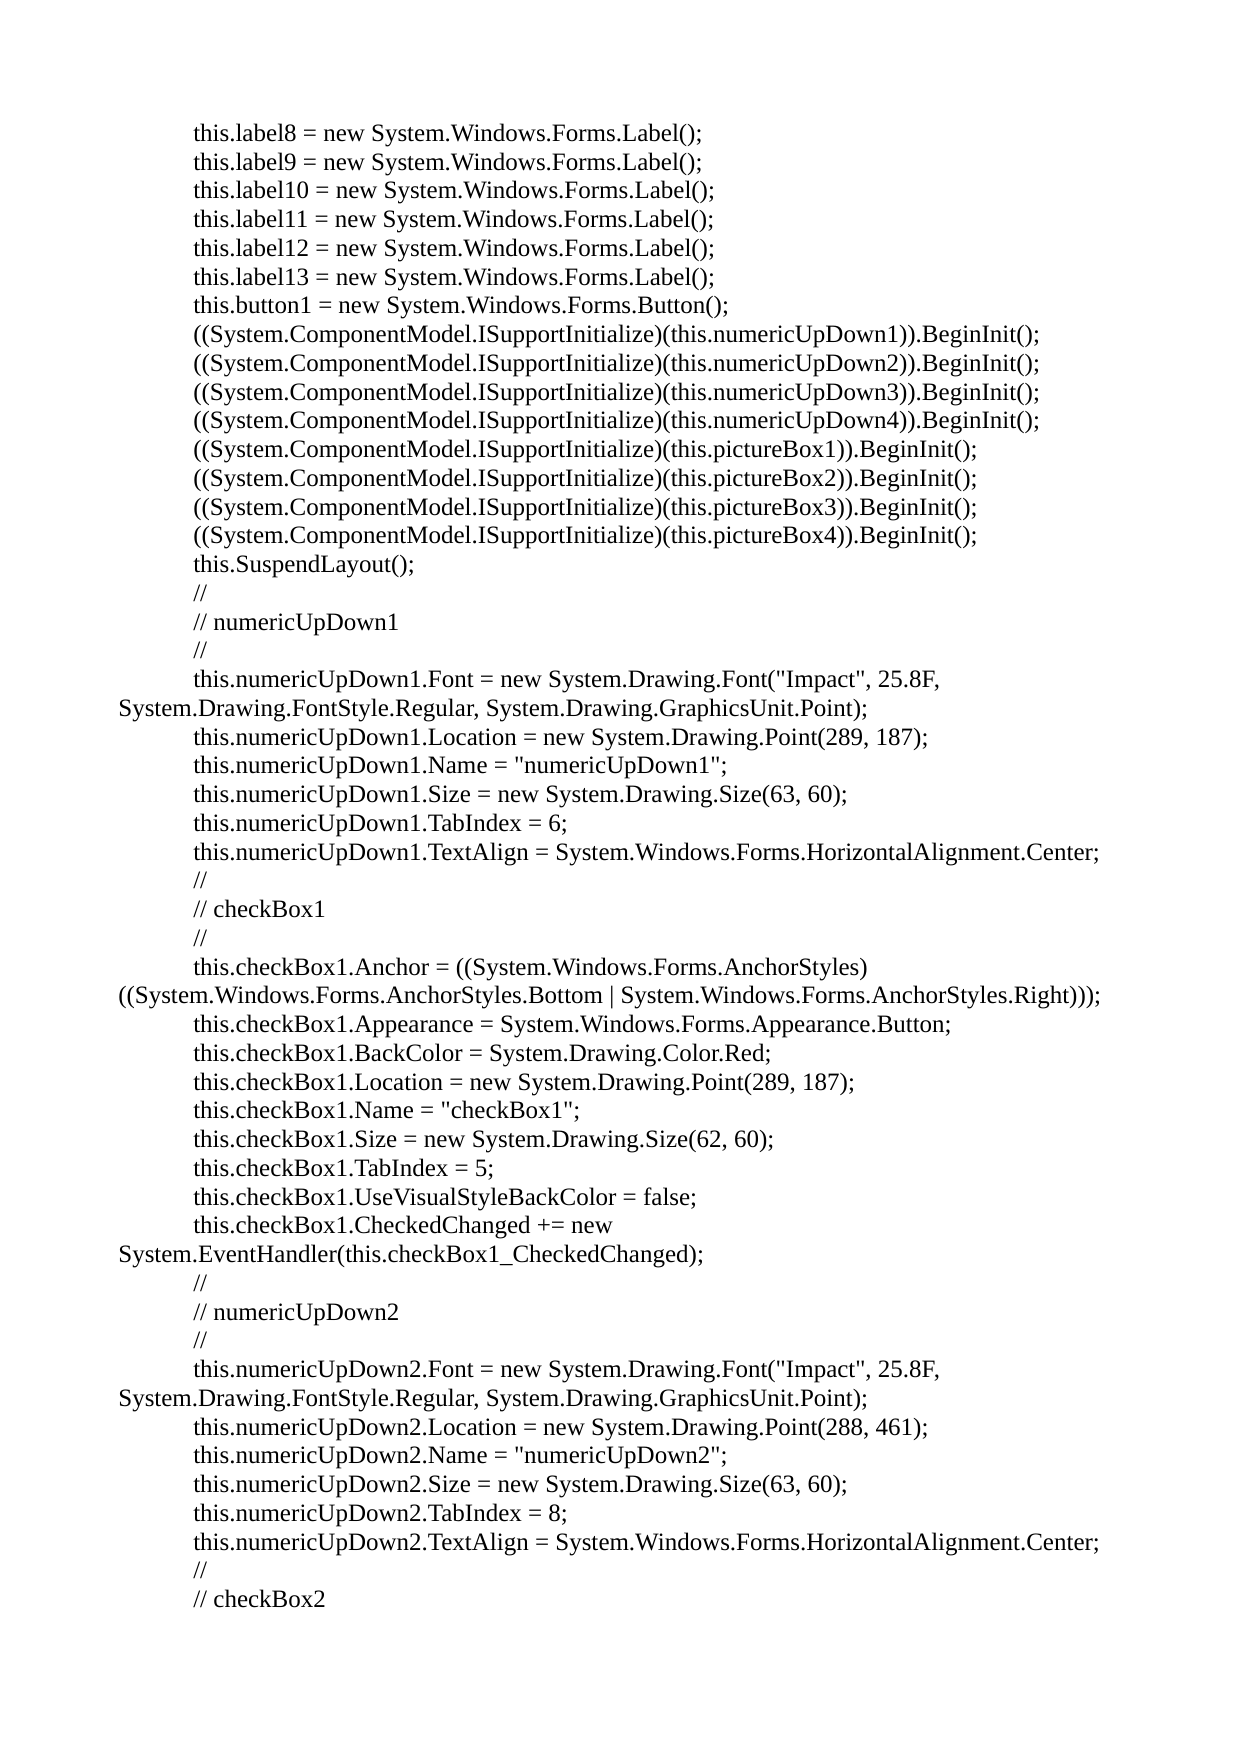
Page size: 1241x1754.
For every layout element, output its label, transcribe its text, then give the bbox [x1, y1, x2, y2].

text this.numericUpDown2.Name = "numericUpDown2"; [118, 1441, 1122, 1469]
text this.numericUpDown1.Font = new System.Drawing.Font("Impact", 25.8F, System.Drawing.FontStyle.Regular, System.Drawing.GraphicsUnit.Point); [118, 664, 1122, 722]
text // [118, 578, 1122, 607]
text ((System.ComponentModel.ISupportInitialize)(this.numericUpDown3)).BeginInit(); [118, 377, 1122, 406]
text this.label10 = new System.Windows.Forms.Label(); [118, 176, 1122, 204]
text this.numericUpDown2.Size = new System.Drawing.Size(63, 60); [118, 1469, 1122, 1498]
text // numericUpDown1 [118, 607, 1122, 636]
text // checkBox1 [118, 894, 1122, 923]
text this.checkBox1.Size = new System.Drawing.Size(62, 60); [118, 1124, 1122, 1153]
text this.checkBox1.CheckedChanged += new System.EventHandler(this.checkBox1_CheckedChanged); [118, 1211, 1122, 1268]
text this.button1 = new System.Windows.Forms.Button(); [118, 291, 1122, 319]
text this.SuspendLayout(); [118, 549, 1122, 578]
text this.numericUpDown2.Location = new System.Drawing.Point(288, 461); [118, 1412, 1122, 1441]
text ((System.ComponentModel.ISupportInitialize)(this.numericUpDown1)).BeginInit(); [118, 319, 1122, 348]
text this.numericUpDown2.TabIndex = 8; [118, 1498, 1122, 1527]
text ((System.ComponentModel.ISupportInitialize)(this.pictureBox3)).BeginInit(); [118, 492, 1122, 521]
text this.numericUpDown1.TabIndex = 6; [118, 808, 1122, 837]
text this.checkBox1.Appearance = System.Windows.Forms.Appearance.Button; [118, 1009, 1122, 1038]
text ((System.ComponentModel.ISupportInitialize)(this.numericUpDown2)).BeginInit(); [118, 348, 1122, 377]
text // [118, 866, 1122, 894]
text ((System.ComponentModel.ISupportInitialize)(this.pictureBox4)).BeginInit(); [118, 521, 1122, 549]
text ((System.ComponentModel.ISupportInitialize)(this.numericUpDown4)).BeginInit(); [118, 406, 1122, 434]
text // checkBox2 [118, 1584, 1122, 1613]
text // [118, 1268, 1122, 1297]
text // [118, 1556, 1122, 1584]
text this.label12 = new System.Windows.Forms.Label(); [118, 233, 1122, 262]
text this.label13 = new System.Windows.Forms.Label(); [118, 262, 1122, 291]
text ((System.ComponentModel.ISupportInitialize)(this.pictureBox1)).BeginInit(); [118, 434, 1122, 463]
text this.checkBox1.UseVisualStyleBackColor = false; [118, 1182, 1122, 1211]
text ((System.ComponentModel.ISupportInitialize)(this.pictureBox2)).BeginInit(); [118, 463, 1122, 492]
text // [118, 636, 1122, 664]
text this.numericUpDown2.Font = new System.Drawing.Font("Impact", 25.8F, System.Drawing.FontStyle.Regular, System.Drawing.GraphicsUnit.Point); [118, 1354, 1122, 1412]
text this.numericUpDown1.TextAlign = System.Windows.Forms.HorizontalAlignment.Center; [118, 837, 1122, 866]
text // numericUpDown2 [118, 1297, 1122, 1326]
text // [118, 923, 1122, 952]
text this.label11 = new System.Windows.Forms.Label(); [118, 204, 1122, 233]
text this.checkBox1.TabIndex = 5; [118, 1153, 1122, 1182]
text this.checkBox1.BackColor = System.Drawing.Color.Red; [118, 1038, 1122, 1067]
text this.checkBox1.Location = new System.Drawing.Point(289, 187); [118, 1067, 1122, 1096]
text this.numericUpDown1.Size = new System.Drawing.Size(63, 60); [118, 779, 1122, 808]
text this.numericUpDown2.TextAlign = System.Windows.Forms.HorizontalAlignment.Center; [118, 1527, 1122, 1556]
text this.numericUpDown1.Location = new System.Drawing.Point(289, 187); [118, 722, 1122, 751]
text this.numericUpDown1.Name = "numericUpDown1"; [118, 751, 1122, 779]
text this.label9 = new System.Windows.Forms.Label(); [118, 147, 1122, 176]
text this.label8 = new System.Windows.Forms.Label(); [118, 118, 1122, 147]
text // [118, 1326, 1122, 1354]
text this.checkBox1.Anchor = ((System.Windows.Forms.AnchorStyles)((System.Windows.Forms.AnchorStyles.Bottom | System.Windows.Forms.AnchorStyles.Right))); [118, 952, 1122, 1009]
text this.checkBox1.Name = "checkBox1"; [118, 1096, 1122, 1124]
